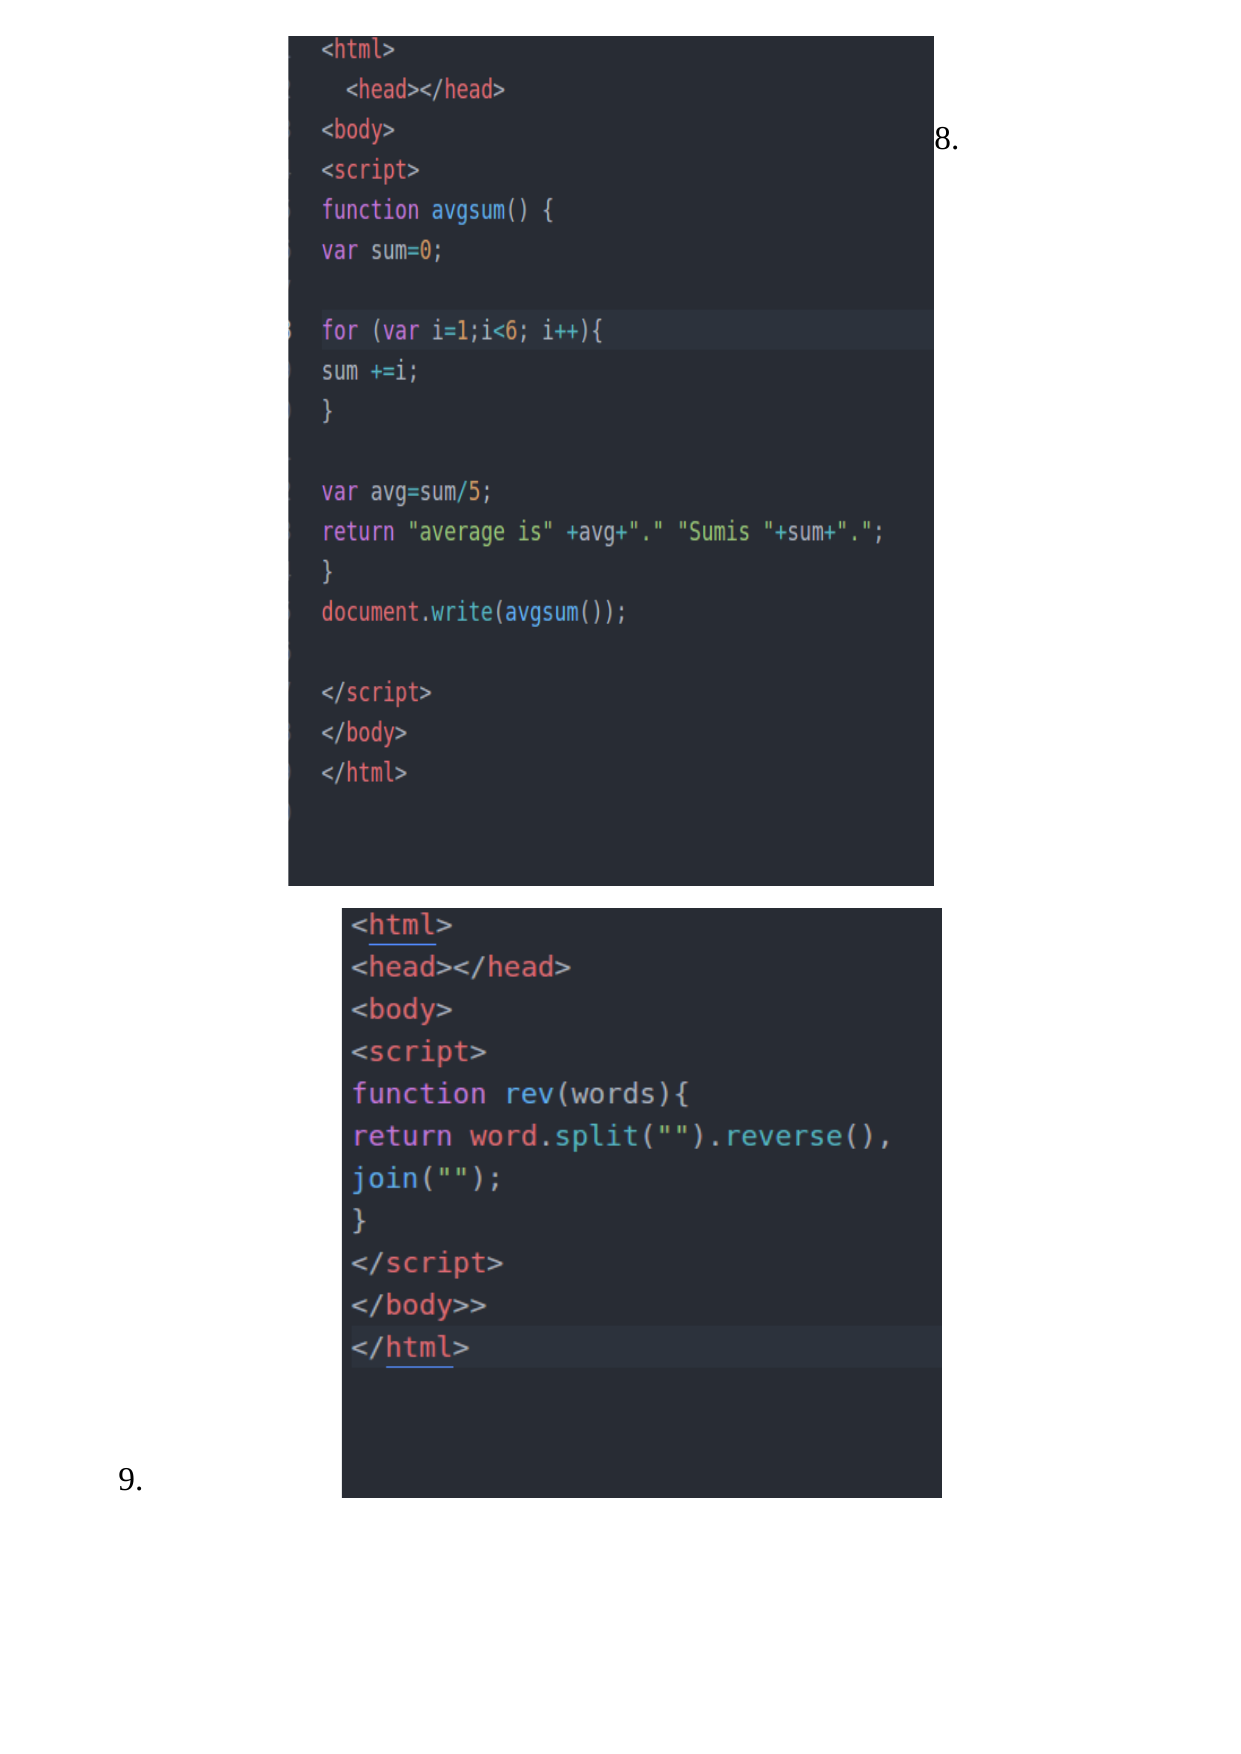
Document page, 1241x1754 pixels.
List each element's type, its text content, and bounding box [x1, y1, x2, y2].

text [118, 118, 288, 156]
text 9. [118, 885, 1122, 1498]
text 8. [934, 118, 1122, 156]
picture [341, 908, 942, 1498]
picture [288, 36, 934, 886]
